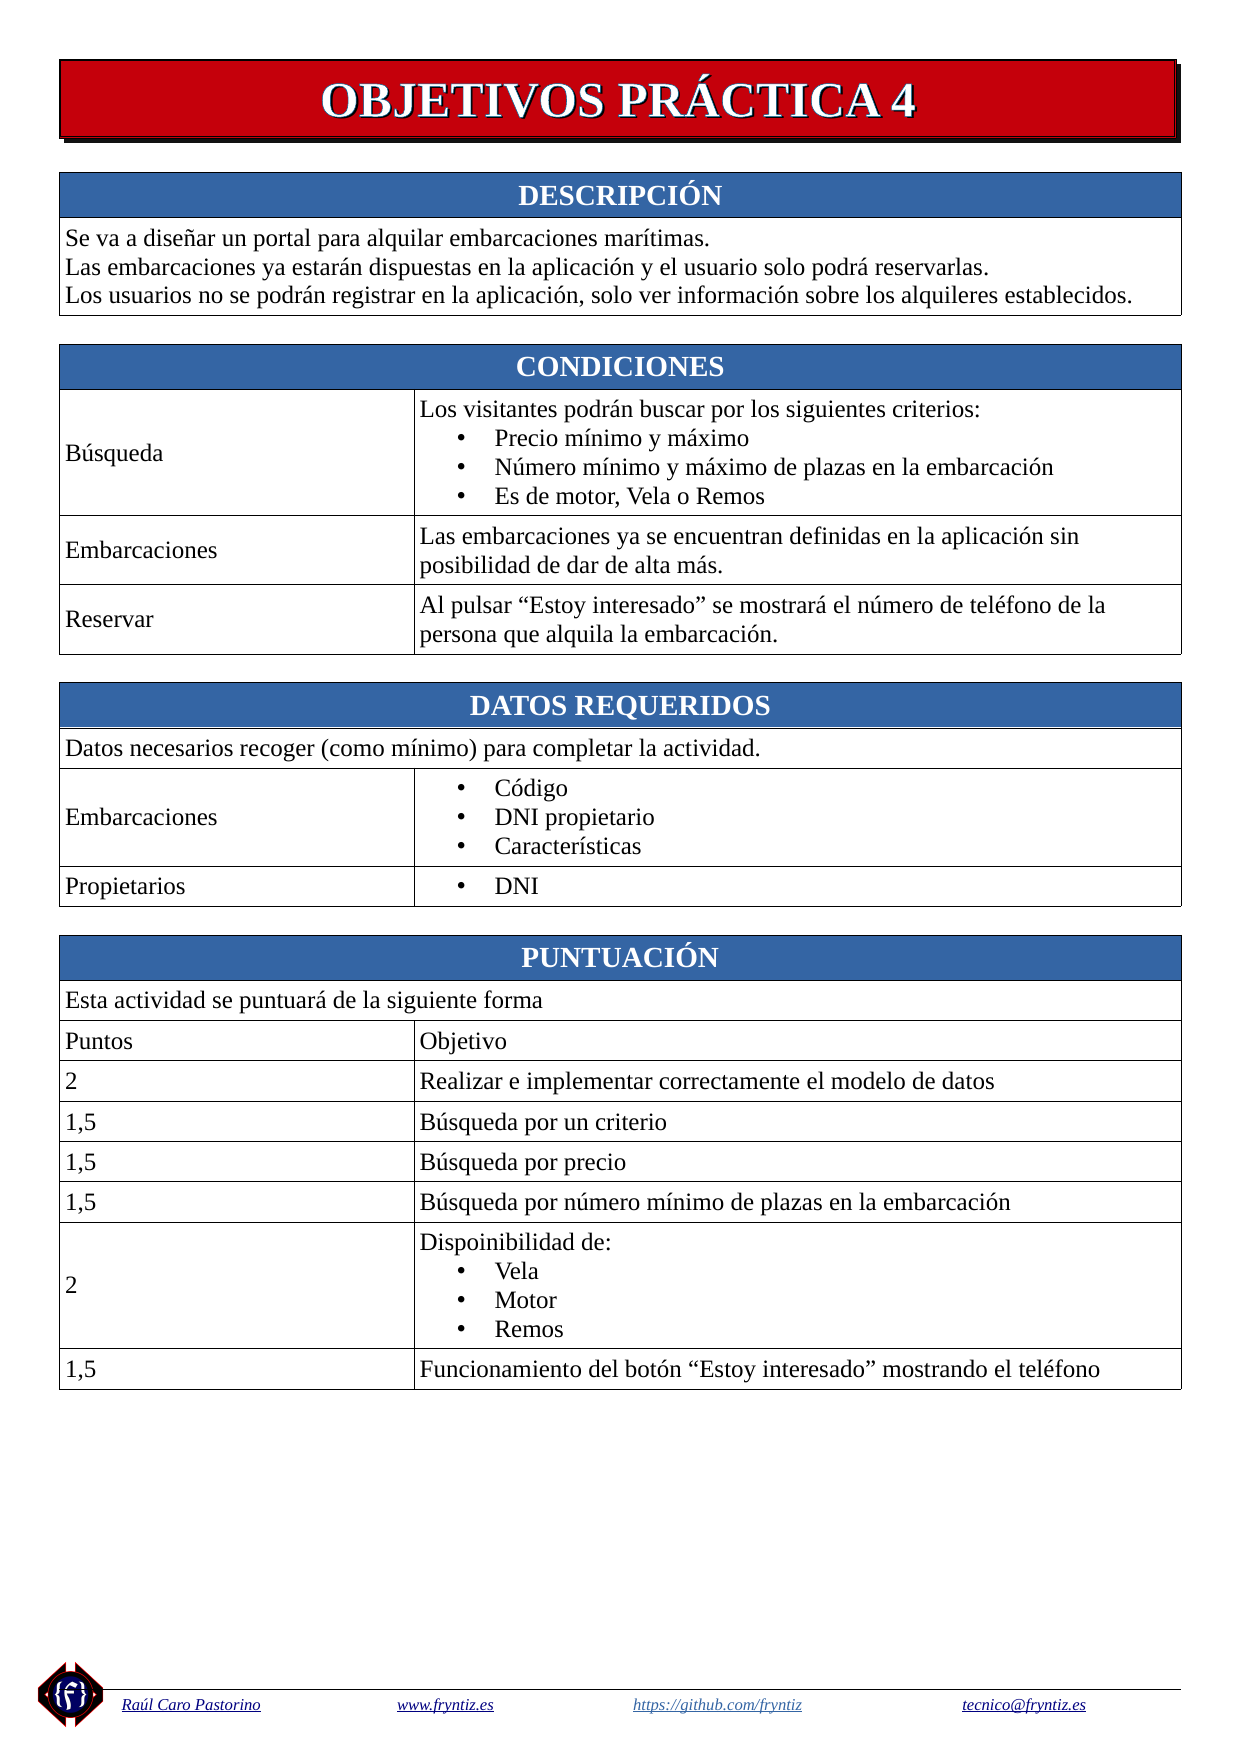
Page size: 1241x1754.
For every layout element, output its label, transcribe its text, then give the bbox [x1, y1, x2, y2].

picture [660, 102, 683, 117]
table_cell Al pulsar “Estoy interesado” se mostrará el número de teléfono de la persona que alquila la embarcación. [415, 585, 1181, 653]
table_cell Los visitantes podrán buscar por los siguientes criterios: Precio mínimo y máximo Número mínimo y máximo de plazas en la embarcación Es de motor, Vela o Remos [415, 390, 1181, 515]
table_cell Búsqueda por número mínimo de plazas en la embarcación [415, 1182, 1181, 1222]
picture [629, 86, 639, 102]
table_cell Búsqueda por un criterio [415, 1102, 1181, 1141]
table_cell Búsqueda por precio [415, 1142, 1181, 1181]
table_cell Código DNI propietario Características [415, 769, 1181, 866]
table_cell Esta actividad se puntuará de la siguiente forma [60, 981, 1181, 1020]
picture [648, 83, 720, 117]
table_cell DNI [415, 867, 1181, 906]
table_header DESCRIPCIÓN [60, 173, 1181, 217]
picture [540, 83, 575, 118]
table_cell 1,5 [60, 1349, 414, 1388]
picture [756, 83, 789, 117]
picture [660, 86, 672, 101]
table_header DATOS REQUERIDOS [60, 683, 1181, 727]
table_cell Datos necesarios recoger (como mínimo) para completar la actividad. [60, 729, 1181, 768]
picture [503, 83, 539, 118]
picture [37, 1661, 104, 1728]
picture [548, 85, 567, 115]
picture [485, 83, 502, 117]
picture [698, 73, 710, 82]
table_cell Realizar e implementar correctamente el modelo de datos [415, 1061, 1181, 1101]
table_header PUNTUACIÓN [60, 936, 1181, 980]
table_cell 2 [60, 1223, 414, 1348]
table_cell Las embarcaciones ya se encuentran definidas en la aplicación sin posibilidad de dar de alta más. [415, 516, 1181, 584]
table_cell 2 [60, 1061, 414, 1101]
table_cell Reservar [60, 585, 414, 653]
table_cell Embarcaciones [60, 769, 414, 866]
picture [394, 83, 416, 118]
table_cell Búsqueda [60, 390, 414, 515]
table_cell 1,5 [60, 1102, 414, 1141]
table_cell Se va a diseñar un portal para alquilar embarcaciones marítimas. Las embarcaciones ya estarán dispuestas en la aplicación y el usuario solo podrá reservarlas. Los usuarios no se podrán registrar en la aplicación, solo ver información sobre los alquileres establecidos. [60, 218, 1181, 315]
picture [722, 83, 753, 118]
table_cell Puntos [60, 1021, 414, 1060]
table_cell 1,5 [60, 1182, 414, 1222]
picture [617, 83, 647, 117]
table_cell 1,5 [60, 1142, 414, 1181]
picture [359, 83, 391, 118]
picture [845, 83, 881, 117]
table_cell Funcionamiento del botón “Estoy interesado” mostrando el teléfono [415, 1349, 1181, 1388]
picture [811, 83, 842, 118]
picture [579, 83, 603, 118]
table_header CONDICIONES [60, 345, 1181, 389]
picture [321, 83, 357, 118]
table_cell Dispoinibilidad de: Vela Motor Remos [415, 1223, 1181, 1348]
picture [450, 83, 484, 117]
table_cell Objetivo [415, 1021, 1181, 1060]
table_cell Embarcaciones [60, 516, 414, 584]
text OBJETIVOS Práctica 4 [61, 61, 1174, 136]
picture [891, 83, 916, 117]
picture [790, 83, 808, 117]
table_cell Propietarios [60, 867, 414, 906]
picture [417, 83, 449, 117]
